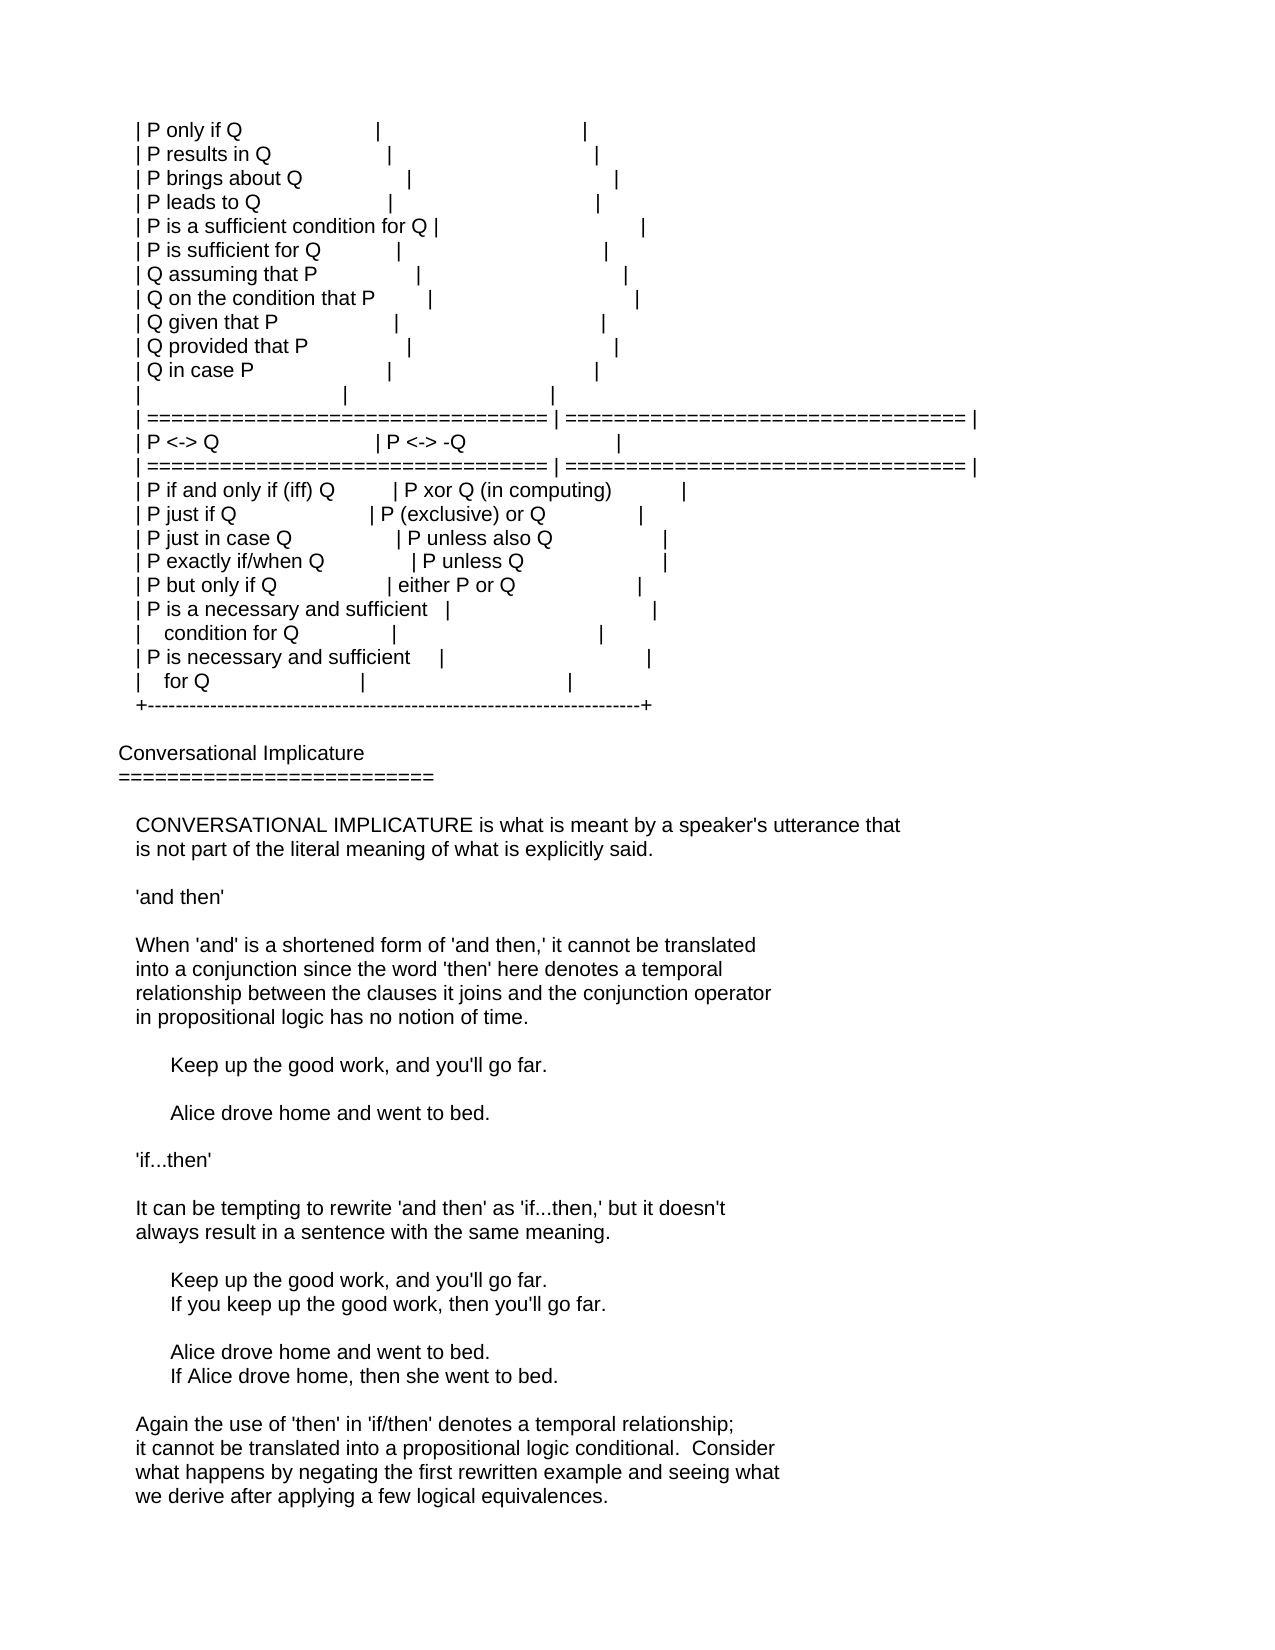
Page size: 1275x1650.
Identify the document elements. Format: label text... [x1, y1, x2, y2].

text It can be tempting to rewrite 'and then' as 'if...then,' but it doesn't [118, 1196, 1157, 1220]
text | ================================= | ================================= | [118, 453, 1157, 477]
text | P exactly if/when Q | P unless Q | [118, 549, 1157, 573]
text | P only if Q | | [118, 118, 1157, 142]
text If Alice drove home, then she went to bed. [118, 1364, 1157, 1388]
text | condition for Q | | [118, 621, 1157, 645]
text into a conjunction since the word 'then' here denotes a temporal [118, 957, 1157, 981]
text is not part of the literal meaning of what is explicitly said. [118, 837, 1157, 861]
text | Q given that P | | [118, 310, 1157, 334]
text | P is necessary and sufficient | | [118, 645, 1157, 669]
text If you keep up the good work, then you'll go far. [118, 1292, 1157, 1316]
text relationship between the clauses it joins and the conjunction operator [118, 981, 1157, 1004]
text | P is sufficient for Q | | [118, 238, 1157, 262]
text | Q assuming that P | | [118, 262, 1157, 286]
text | P just in case Q | P unless also Q | [118, 525, 1157, 549]
text | P is a sufficient condition for Q | | [118, 214, 1157, 238]
text When 'and' is a shortened form of 'and then,' it cannot be translated [118, 933, 1157, 957]
text ========================== [118, 765, 1157, 789]
text | ================================= | ================================= | [118, 406, 1157, 429]
text | P leads to Q | | [118, 190, 1157, 214]
text in propositional logic has no notion of time. [118, 1004, 1157, 1028]
text | for Q | | [118, 669, 1157, 693]
text | P if and only if (iff) Q | P xor Q (in computing) | [118, 477, 1157, 501]
text we derive after applying a few logical equivalences. [118, 1484, 1157, 1508]
text | P but only if Q | either P or Q | [118, 573, 1157, 597]
text Alice drove home and went to bed. [118, 1100, 1157, 1124]
text Again the use of 'then' in 'if/then' denotes a temporal relationship; [118, 1412, 1157, 1436]
text Alice drove home and went to bed. [118, 1340, 1157, 1364]
text Keep up the good work, and you'll go far. [118, 1052, 1157, 1076]
text | Q on the condition that P | | [118, 286, 1157, 310]
text | P brings about Q | | [118, 166, 1157, 190]
text | P just if Q | P (exclusive) or Q | [118, 501, 1157, 525]
text | P is a necessary and sufficient | | [118, 597, 1157, 621]
text Conversational Implicature [118, 741, 1157, 765]
text what happens by negating the first rewritten example and seeing what [118, 1460, 1157, 1484]
text 'and then' [118, 885, 1157, 909]
text 'if...then' [118, 1148, 1157, 1172]
text | | | [118, 382, 1157, 406]
text | P <-> Q | P <-> -Q | [118, 429, 1157, 453]
text Keep up the good work, and you'll go far. [118, 1268, 1157, 1292]
text | Q provided that P | | [118, 334, 1157, 358]
text +-----------------------------------------------------------------------+ [118, 693, 1157, 717]
text | Q in case P | | [118, 358, 1157, 382]
text always result in a sentence with the same meaning. [118, 1220, 1157, 1244]
text it cannot be translated into a propositional logic conditional. Consider [118, 1436, 1157, 1460]
text | P results in Q | | [118, 142, 1157, 166]
text CONVERSATIONAL IMPLICATURE is what is meant by a speaker's utterance that [118, 813, 1157, 837]
